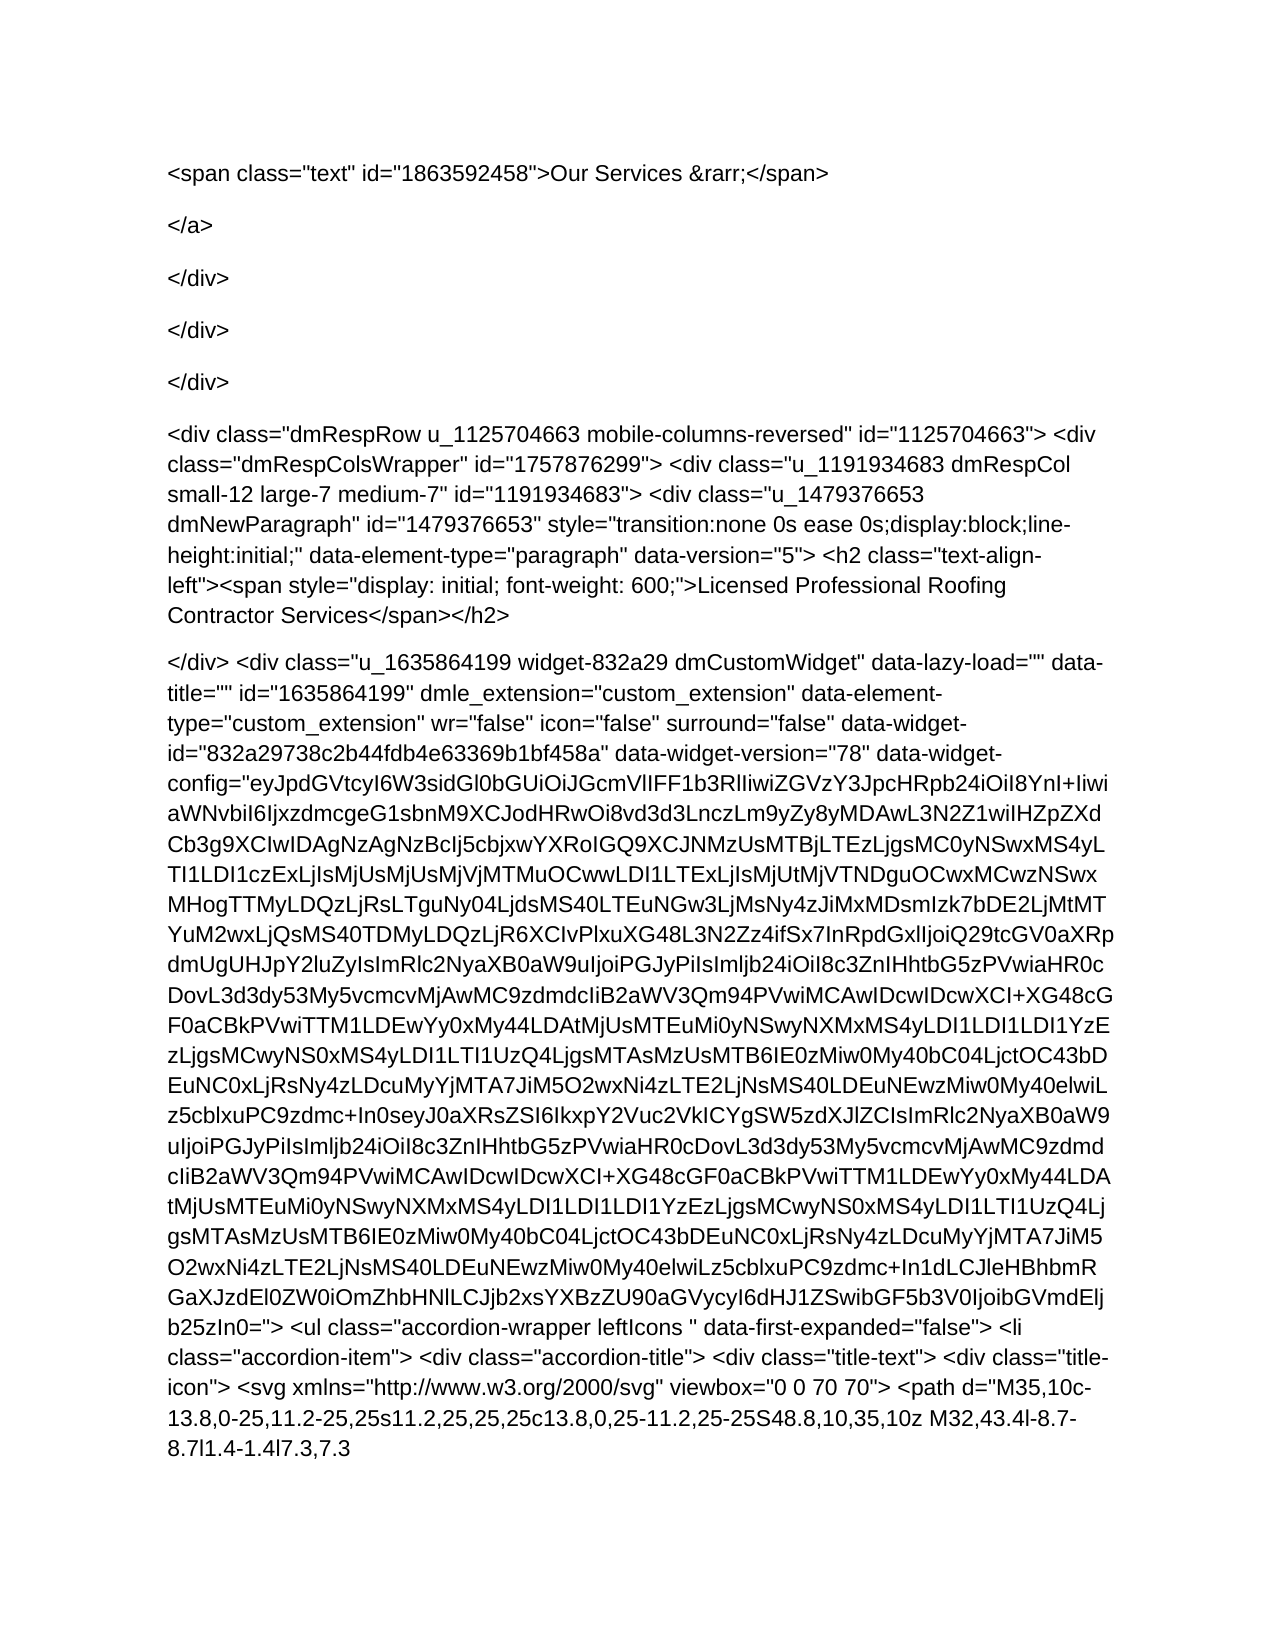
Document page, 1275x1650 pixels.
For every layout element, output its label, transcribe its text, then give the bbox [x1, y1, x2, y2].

table_cell [150, 639, 157, 1471]
table_cell </div> [157, 254, 1125, 306]
table_cell </div> <div class="u_1635864199 widget-832a29 dmCustomWidget" data-lazy-load="" data-title="" id="1635864199" dmle_extension="custom_extension" data-element-type="custom_extension" wr="false" icon="false" surround="false" data-widget-id="832a29738c2b44fdb4e63369b1bf458a" data-widget-version="78" data-widget-config="eyJpdGVtcyI6W3sidGl0bGUiOiJGcmVlIFF1b3RlIiwiZGVzY3JpcHRpb24iOiI8YnI+IiwiaWNvbiI6IjxzdmcgeG1sbnM9XCJodHRwOi8vd3d3LnczLm9yZy8yMDAwL3N2Z1wiIHZpZXdCb3g9XCIwIDAgNzAgNzBcIj5cbjxwYXRoIGQ9XCJNMzUsMTBjLTEzLjgsMC0yNSwxMS4yLTI1LDI1czExLjIsMjUsMjUsMjVjMTMuOCwwLDI1LTExLjIsMjUtMjVTNDguOCwxMCwzNSwxMHogTTMyLDQzLjRsLTguNy04LjdsMS40LTEuNGw3LjMsNy4zJiMxMDsmIzk7bDE2LjMtMTYuM2wxLjQsMS40TDMyLDQzLjR6XCIvPlxuXG48L3N2Zz4ifSx7InRpdGxlIjoiQ29tcGV0aXRpdmUgUHJpY2luZyIsImRlc2NyaXB0aW9uIjoiPGJyPiIsImljb24iOiI8c3ZnIHhtbG5zPVwiaHR0cDovL3d3dy53My5vcmcvMjAwMC9zdmdcIiB2aWV3Qm94PVwiMCAwIDcwIDcwXCI+XG48cGF0aCBkPVwiTTM1LDEwYy0xMy44LDAtMjUsMTEuMi0yNSwyNXMxMS4yLDI1LDI1LDI1YzEzLjgsMCwyNS0xMS4yLDI1LTI1UzQ4LjgsMTAsMzUsMTB6IE0zMiw0My40bC04LjctOC43bDEuNC0xLjRsNy4zLDcuMyYjMTA7JiM5O2wxNi4zLTE2LjNsMS40LDEuNEwzMiw0My40elwiLz5cblxuPC9zdmc+In0seyJ0aXRsZSI6IkxpY2Vuc2VkICYgSW5zdXJlZCIsImRlc2NyaXB0aW9uIjoiPGJyPiIsImljb24iOiI8c3ZnIHhtbG5zPVwiaHR0cDovL3d3dy53My5vcmcvMjAwMC9zdmdcIiB2aWV3Qm94PVwiMCAwIDcwIDcwXCI+XG48cGF0aCBkPVwiTTM1LDEwYy0xMy44LDAtMjUsMTEuMi0yNSwyNXMxMS4yLDI1LDI1LDI1YzEzLjgsMCwyNS0xMS4yLDI1LTI1UzQ4LjgsMTAsMzUsMTB6IE0zMiw0My40bC04LjctOC43bDEuNC0xLjRsNy4zLDcuMyYjMTA7JiM5O2wxNi4zLTE2LjNsMS40LDEuNEwzMiw0My40elwiLz5cblxuPC9zdmc+In1dLCJleHBhbmRGaXJzdEl0ZW0iOmZhbHNlLCJjb2xsYXBzZU90aGVycyI6dHJ1ZSwibGF5b3V0IjoibGVmdEljb25zIn0="> <ul class="accordion-wrapper leftIcons " data-first-expanded="false"> <li class="accordion-item"> <div class="accordion-title"> <div class="title-text"> <div class="title-icon"> <svg xmlns="http://www.w3.org/2000/svg" viewbox="0 0 70 70"> <path d="M35,10c-13.8,0-25,11.2-25,25s11.2,25,25,25c13.8,0,25-11.2,25-25S48.8,10,35,10z M32,43.4l-8.7-8.7l1.4-1.4l7.3,7.3 [157, 639, 1125, 1471]
table_cell </a> [157, 202, 1125, 254]
table_cell </div> [157, 306, 1125, 358]
table_cell [150, 410, 157, 639]
table_cell [150, 358, 157, 410]
table_cell [150, 150, 157, 202]
table_cell [150, 254, 157, 306]
table_cell <span class="text" id="1863592458">Our Services &rarr;</span> [157, 150, 1125, 202]
table_cell </div> [157, 358, 1125, 410]
table_cell [150, 202, 157, 254]
table_cell <div class="dmRespRow u_1125704663 mobile-columns-reversed" id="1125704663"> <div class="dmRespColsWrapper" id="1757876299"> <div class="u_1191934683 dmRespCol small-12 large-7 medium-7" id="1191934683"> <div class="u_1479376653 dmNewParagraph" id="1479376653" style="transition:none 0s ease 0s;display:block;line-height:initial;" data-element-type="paragraph" data-version="5"> <h2 class="text-align-left"><span style="display: initial; font-weight: 600;">Licensed Professional Roofing Contractor Services</span></h2> [157, 410, 1125, 639]
table_cell [150, 306, 157, 358]
